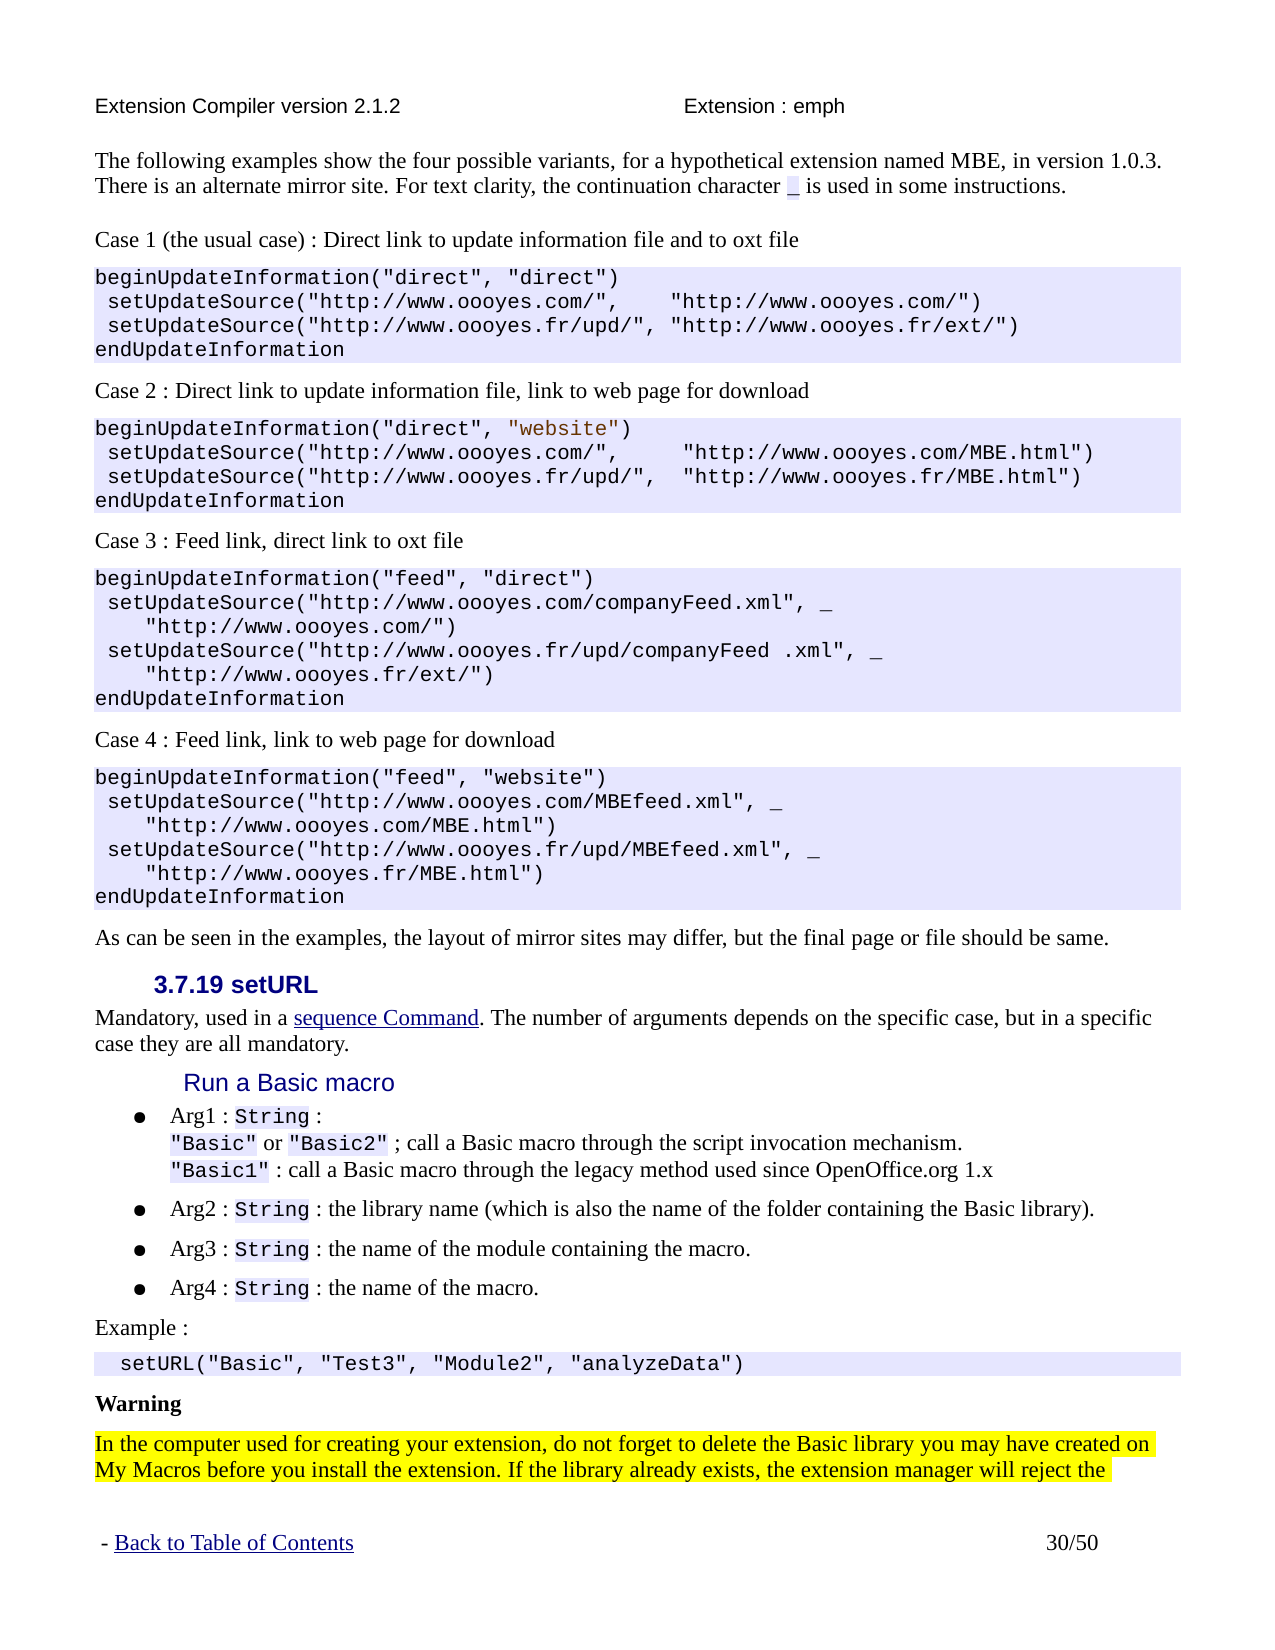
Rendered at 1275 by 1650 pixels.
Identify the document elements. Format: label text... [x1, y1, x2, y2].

text setUpdateSource("http://www.oooyes.com/", "http://www.oooyes.com/MBE.html") [94, 442, 1181, 466]
text Case 1 (the usual case) : Direct link to update information file and to oxt file [94, 227, 1181, 253]
text beginUpdateInformation("direct", "website") [619, 418, 1181, 442]
subtitle Run a Basic macro [183, 1068, 1181, 1097]
text "http://www.oooyes.com/") [94, 616, 1181, 640]
text Case 4 : Feed link, link to web page for download [94, 727, 1181, 752]
text setUpdateSource("http://www.oooyes.fr/upd/", "http://www.oooyes.fr/MBE.html") [94, 466, 1181, 489]
list Arg4 : String : the name of the macro. [132, 1275, 1181, 1302]
subtitle setURL [153, 971, 1181, 999]
text Warning [94, 1391, 1181, 1416]
list Arg3 : String : the name of the module containing the macro. [132, 1235, 1181, 1262]
text "http://www.oooyes.com/MBE.html") [94, 814, 1181, 838]
text setUpdateSource("http://www.oooyes.com/", "http://www.oooyes.com/") [94, 291, 1181, 315]
text "http://www.oooyes.fr/ext/") [94, 664, 1181, 688]
text "http://www.oooyes.fr/MBE.html") [94, 862, 1181, 886]
text In the computer used for creating your extension, do not forget to delete the Basic library you may have created on My Macros before you install the extension. If the library already exists, the extension manager will reject the [94, 1431, 1181, 1482]
text setUpdateSource("http://www.oooyes.fr/upd/", "http://www.oooyes.fr/ext/") [94, 315, 1181, 339]
list Arg1 : String : "Basic" or "Basic2" ; call a Basic macro through the script invocation mechanism. "Basic1" : call a Basic macro through the legacy method used since OpenOffice.org 1.x [132, 1102, 1181, 1183]
text setURL("Basic", "Test3", "Module2", "analyzeData") [94, 1352, 1181, 1376]
text The following examples show the four possible variants, for a hypothetical extension named MBE, in version 1.0.3. There is an alternate mirror site. For text clarity, the continuation character _ is used in some instructions. [94, 147, 1181, 200]
text beginUpdateInformation("feed", "website") [94, 767, 1181, 791]
text Case 2 : Direct link to update information file, link to web page for download [94, 378, 1181, 403]
text As can be seen in the examples, the layout of mirror sites may differ, but the final page or file should be same. [94, 925, 1181, 951]
text endUpdateInformation [94, 886, 1181, 910]
text Mandatory, used in a sequence Command. The number of arguments depends on the specific case, but in a specific case they are all mandatory. [94, 1005, 1181, 1056]
text beginUpdateInformation("direct", "direct") [94, 267, 1181, 291]
text Case 3 : Feed link, direct link to oxt file [94, 528, 1181, 554]
text endUpdateInformation [94, 489, 1181, 513]
text endUpdateInformation [94, 339, 1181, 363]
text endUpdateInformation [94, 688, 1181, 712]
list Arg2 : String : the library name (which is also the name of the folder containing the Basic library). [132, 1196, 1181, 1223]
text beginUpdateInformation("direct", "website") [94, 418, 507, 442]
text setUpdateSource("http://www.oooyes.com/MBEfeed.xml", _ [94, 791, 1181, 814]
text setUpdateSource("http://www.oooyes.fr/upd/companyFeed .xml", _ [94, 640, 1181, 664]
text Example : [94, 1314, 1181, 1340]
text setUpdateSource("http://www.oooyes.com/companyFeed.xml", _ [94, 592, 1181, 616]
text setUpdateSource("http://www.oooyes.fr/upd/MBEfeed.xml", _ [94, 838, 1181, 862]
text beginUpdateInformation("feed", "direct") [94, 568, 1181, 592]
